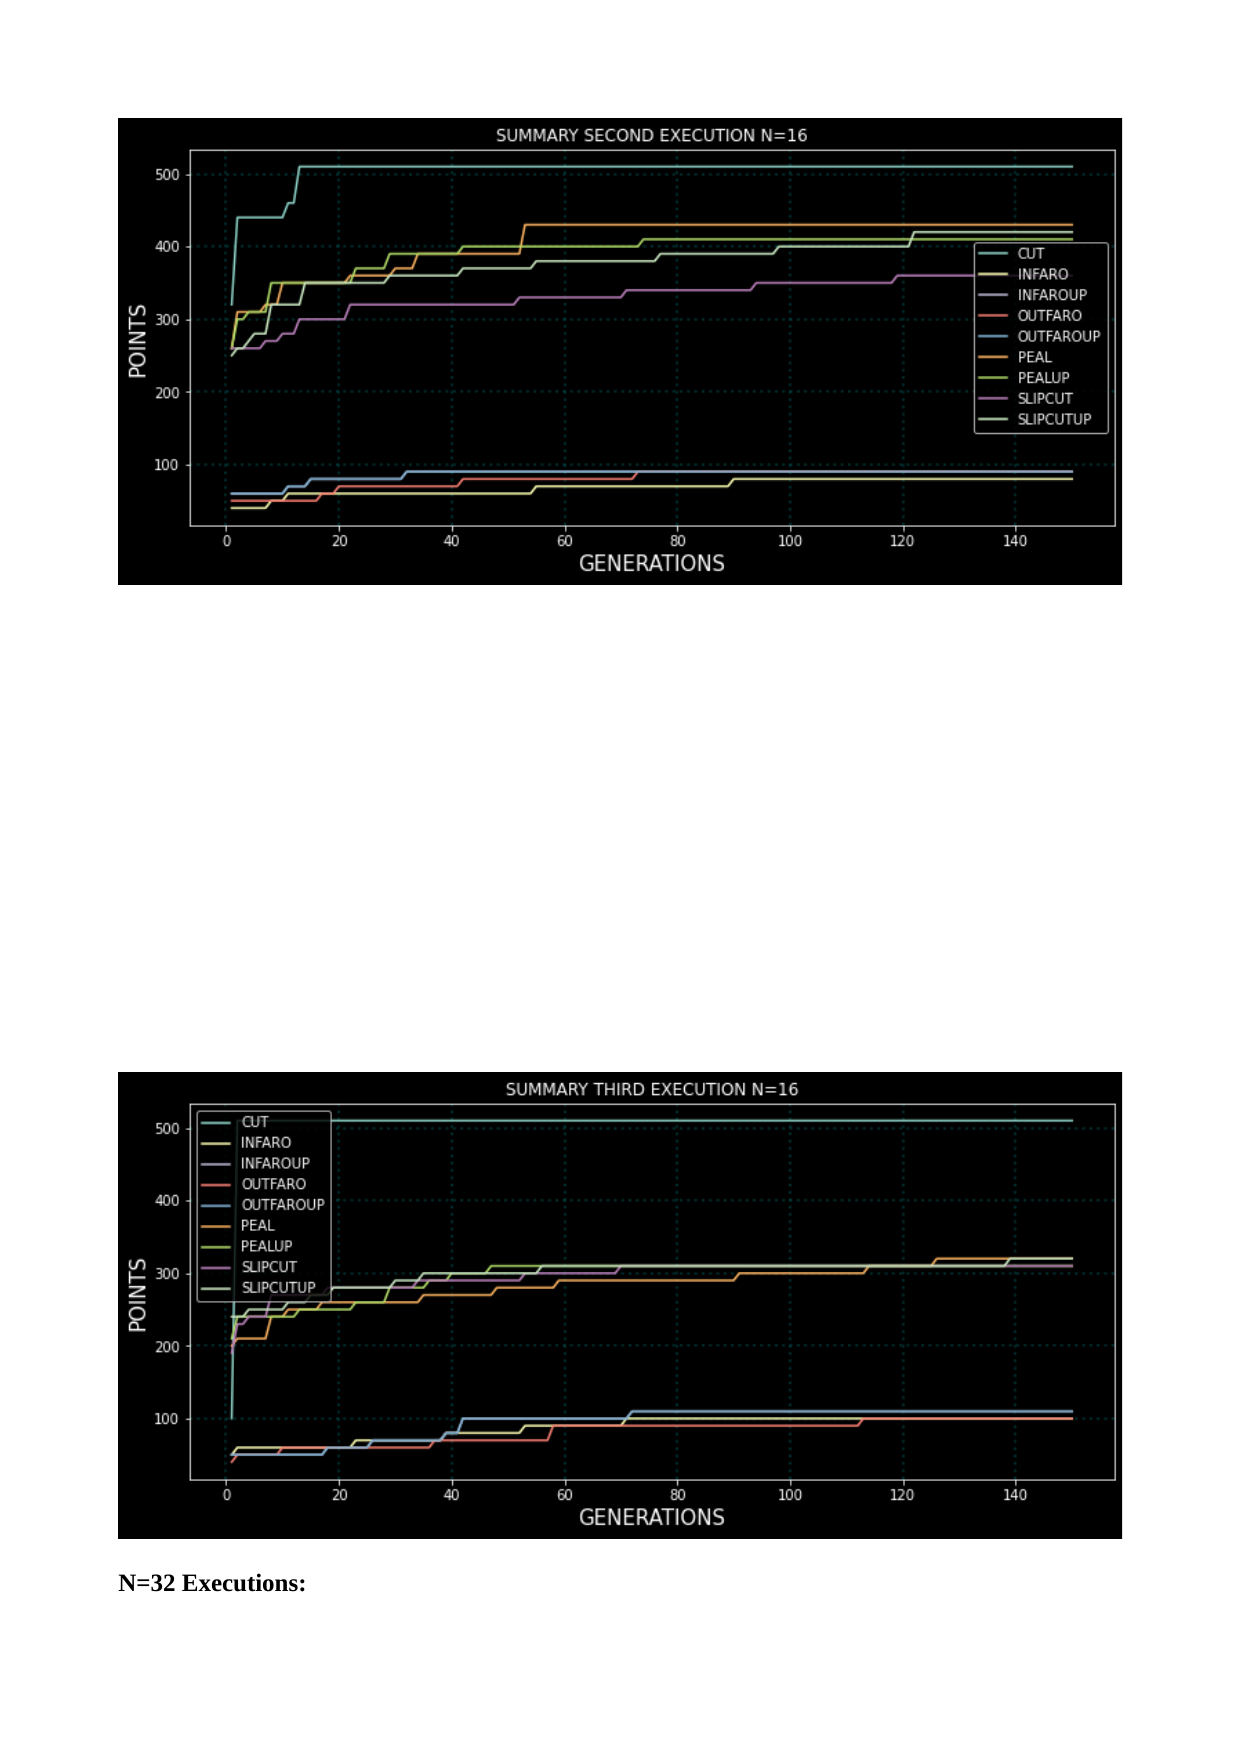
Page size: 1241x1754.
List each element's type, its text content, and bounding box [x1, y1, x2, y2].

picture [118, 118, 1123, 585]
text N=32 Executions: [118, 1568, 1122, 1596]
picture [118, 1072, 1123, 1539]
